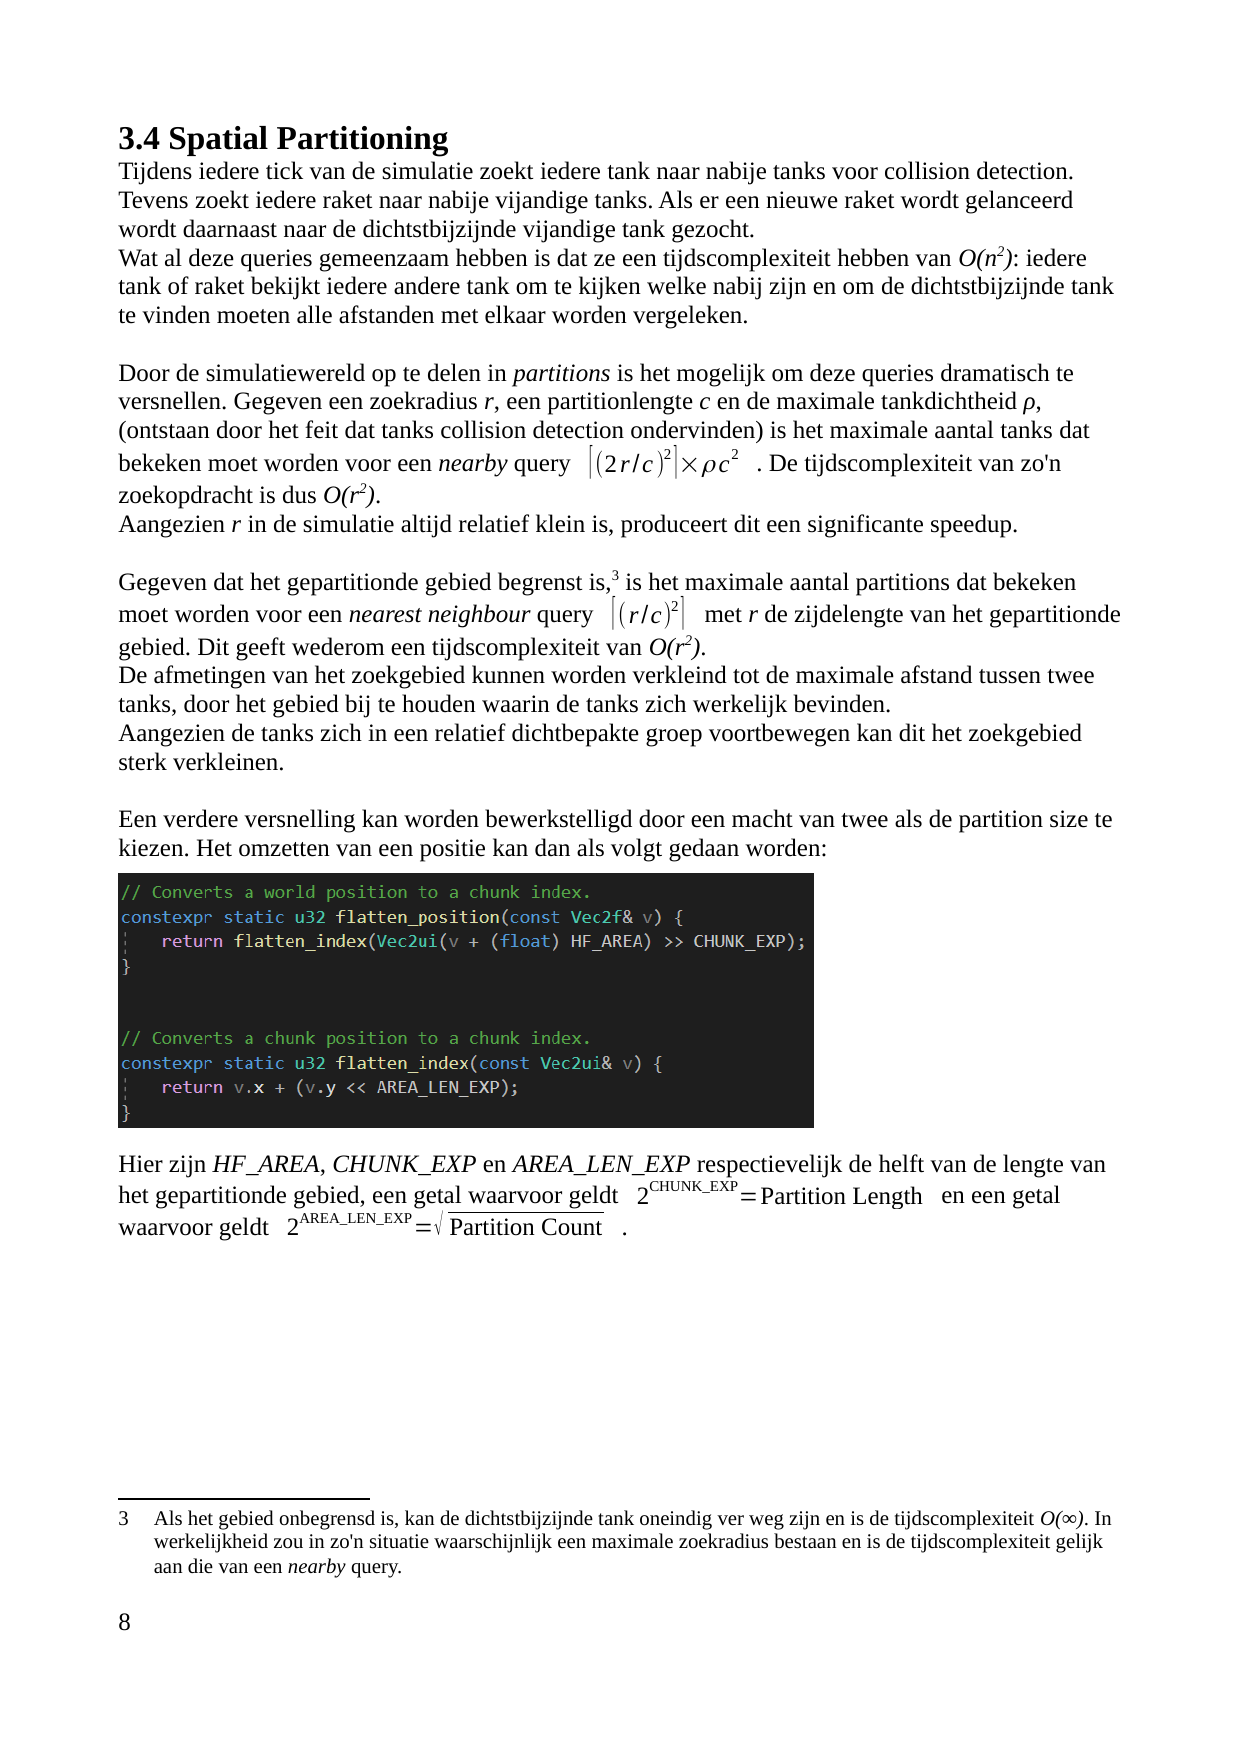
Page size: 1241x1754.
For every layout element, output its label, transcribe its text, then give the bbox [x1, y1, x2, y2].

text 3.4 Spatial Partitioning [118, 118, 1122, 156]
text Aangezien r in de simulatie altijd relatief klein is, produceert dit een significante speedup. [118, 509, 1122, 538]
text Een verdere versnelling kan worden bewerkstelligd door een macht van twee als de partition size te kiezen. Het omzetten van een positie kan dan als volgt gedaan worden: [118, 804, 1122, 862]
text Gegeven dat het gepartitionde gebied begrenst is, is het maximale aantal partitions dat bekeken moet worden voor een nearest neighbour querymet r de zijdelengte van het gepartitionde gebied. Dit geeft wederom een tijdscomplexiteit van O(r2). [118, 567, 1122, 660]
text Aangezien de tanks zich in een relatief dichtbepakte groep voortbewegen kan dit het zoekgebied sterk verkleinen. [118, 718, 1122, 775]
text Tijdens iedere tick van de simulatie zoekt iedere tank naar nabije tanks voor collision detection. Tevens zoekt iedere raket naar nabije vijandige tanks. Als er een nieuwe raket wordt gelanceerd wordt daarnaast naar de dichtstbijzijnde vijandige tank gezocht. [118, 156, 1122, 243]
text Als het gebied onbegrensd is, kan de dichtstbijzijnde tank oneindig ver weg zijn en is de tijdscomplexiteit O(∞). In werkelijkheid zou in zo'n situatie waarschijnlijk een maximale zoekradius bestaan en is de tijdscomplexiteit gelijk aan die van een nearby query. [118, 1505, 1122, 1578]
text Wat al deze queries gemeenzaam hebben is dat ze een tijdscomplexiteit hebben van O(n2): iedere tank of raket bekijkt iedere andere tank om te kijken welke nabij zijn en om de dichtstbijzijnde tank te vinden moeten alle afstanden met elkaar worden vergeleken. [118, 243, 1122, 358]
text De afmetingen van het zoekgebied kunnen worden verkleind tot de maximale afstand tussen twee tanks, door het gebied bij te houden waarin de tanks zich werkelijk bevinden. [118, 660, 1122, 718]
picture [118, 873, 814, 1128]
text Hier zijn HF_AREA, CHUNK_EXP en AREA_LEN_EXP respectievelijk de helft van de lengte van het gepartitionde gebied, een getal waarvoor geldten een getal waarvoor geldt. [118, 1149, 1122, 1240]
text Door de simulatiewereld op te delen in partitions is het mogelijk om deze queries dramatisch te versnellen. Gegeven een zoekradius r, een partitionlengte c en de maximale tankdichtheid ρ, (ontstaan door het feit dat tanks collision detection ondervinden) is het maximale aantal tanks dat bekeken moet worden voor een nearby query. De tijdscomplexiteit van zo'n zoekopdracht is dus O(r2). [118, 358, 1122, 509]
